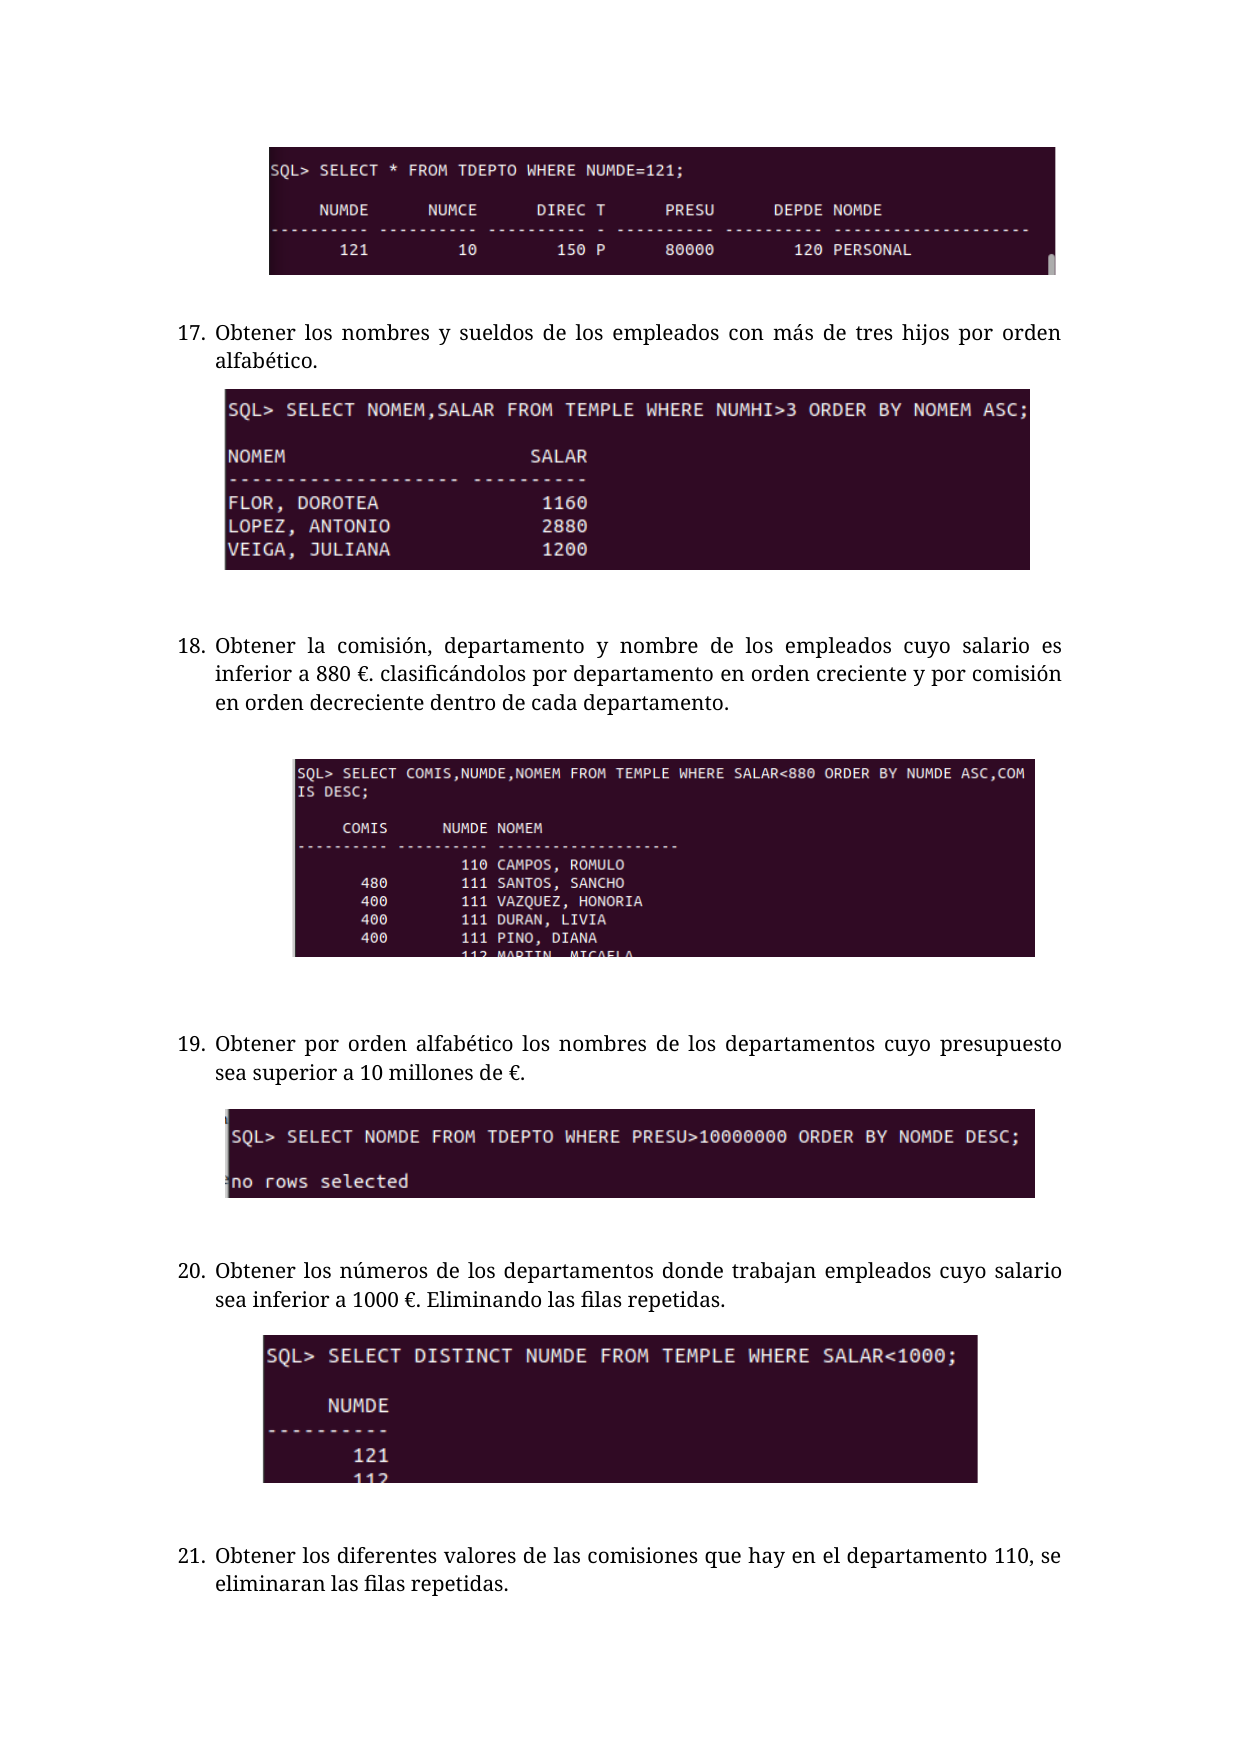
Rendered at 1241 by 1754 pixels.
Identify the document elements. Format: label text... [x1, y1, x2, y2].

picture [225, 1109, 1035, 1198]
list Obtener los números de los departamentos donde trabajan empleados cuyo salario sea inferior a 1000 €. Eliminando las filas repetidas. [177, 1257, 1063, 1313]
list Obtener los diferentes valores de las comisiones que hay en el departamento 110, se eliminaran las filas repetidas. [177, 1541, 1063, 1598]
picture [269, 147, 1056, 275]
picture [224, 389, 1030, 570]
list Obtener los nombres y sueldos de los empleados con más de tres hijos por orden alfabético. [177, 318, 1063, 375]
list Obtener la comisión, departamento y nombre de los empleados cuyo salario es inferior a 880 €. clasificándolos por departamento en orden creciente y por comisión en orden decreciente dentro de cada departamento. [177, 631, 1063, 716]
list Obtener por orden alfabético los nombres de los departamentos cuyo presupuesto sea superior a 10 millones de €. [177, 1029, 1063, 1086]
picture [262, 1335, 978, 1483]
picture [292, 759, 1035, 957]
